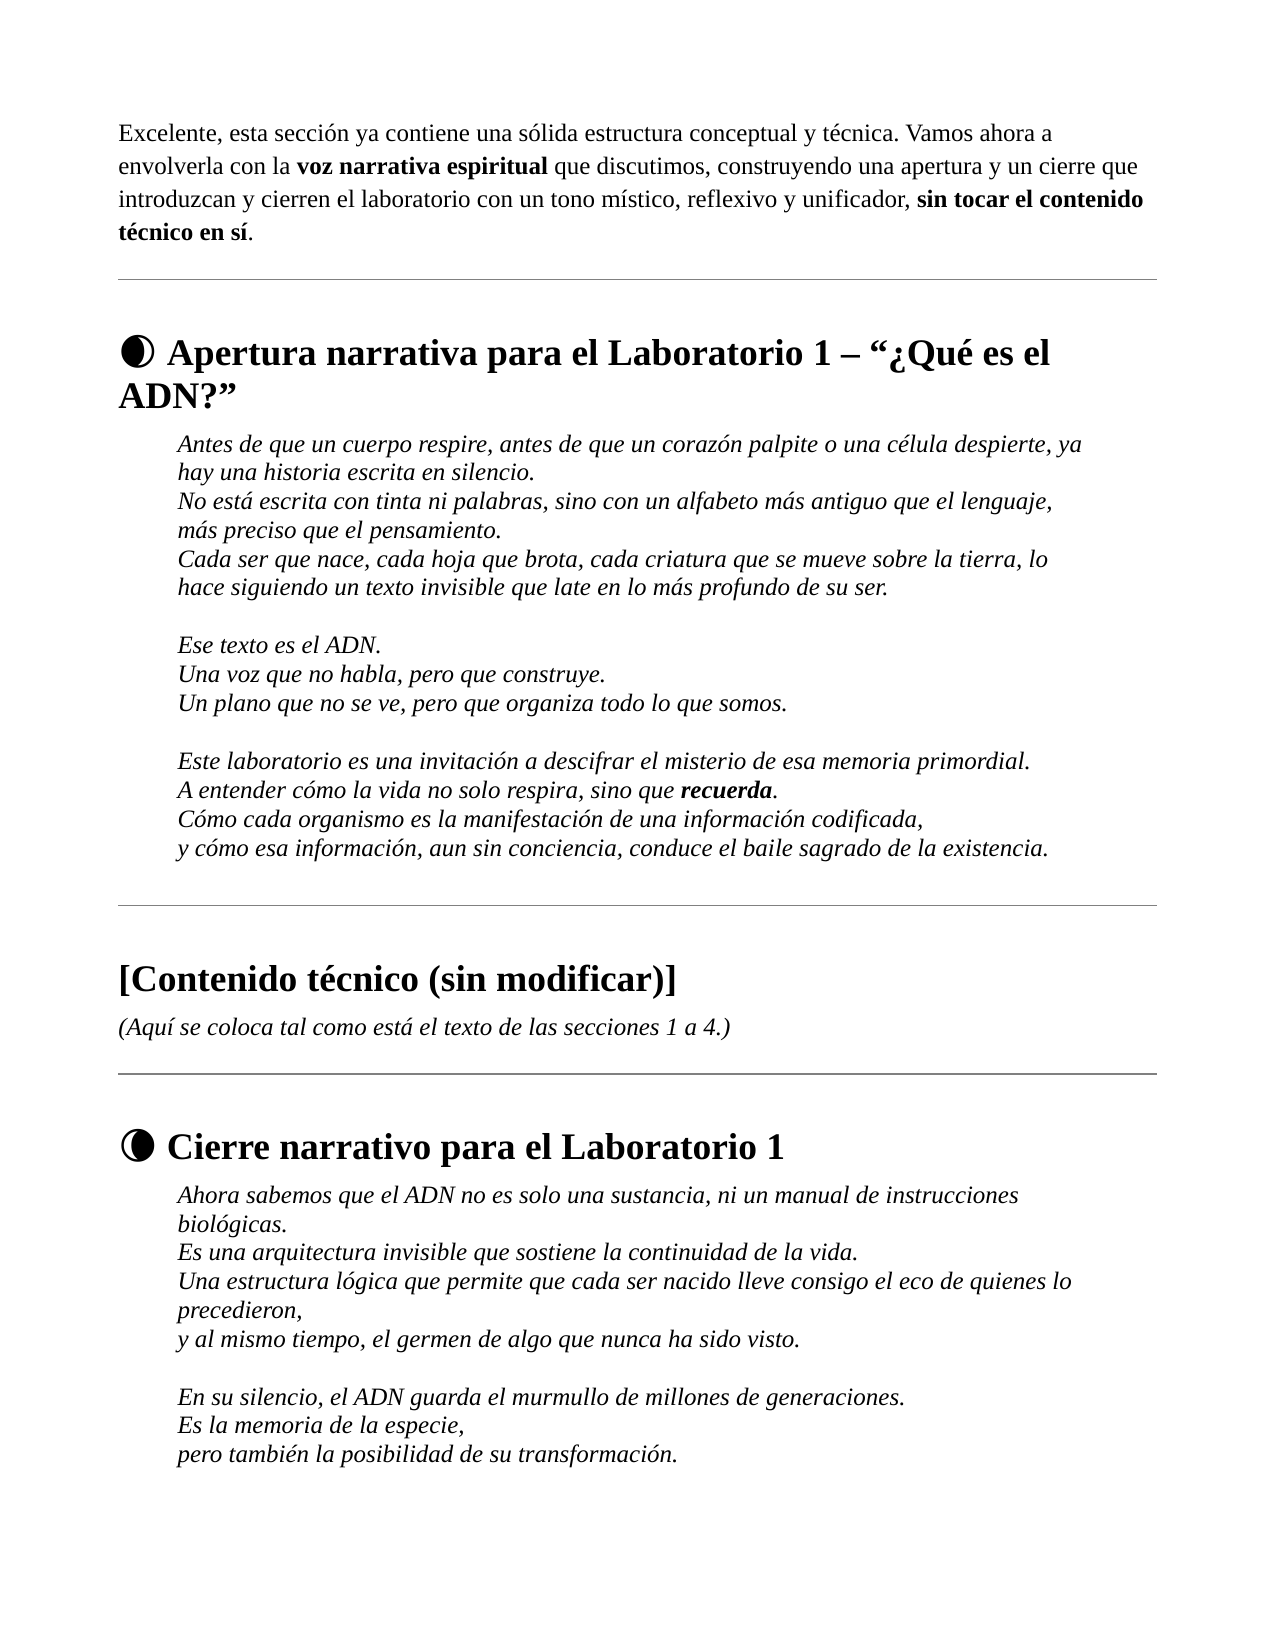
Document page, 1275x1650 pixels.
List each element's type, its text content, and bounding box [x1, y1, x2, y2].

text En su silencio, el ADN guarda el murmullo de millones de generaciones. Es la memoria de la especie, pero también la posibilidad de su transformación. [177, 1382, 1098, 1468]
text Ahora sabemos que el ADN no es solo una sustancia, ni un manual de instrucciones biológicas. Es una arquitectura invisible que sostiene la continuidad de la vida. Una estructura lógica que permite que cada ser nacido lleve consigo el eco de quienes lo precedieron, y al mismo tiempo, el germen de algo que nunca ha sido visto. [177, 1180, 1098, 1352]
subtitle [Contenido técnico (sin modificar)] [118, 956, 1157, 999]
subtitle 🌒 Apertura narrativa para el Laboratorio 1 – “¿Qué es el ADN?” [118, 330, 1157, 416]
text Antes de que un cuerpo respire, antes de que un corazón palpite o una célula despierte, ya hay una historia escrita en silencio. No está escrita con tinta ni palabras, sino con un alfabeto más antiguo que el lenguaje, más preciso que el pensamiento. Cada ser que nace, cada hoja que brota, cada criatura que se mueve sobre la tierra, lo hace siguiendo un texto invisible que late en lo más profundo de su ser. [177, 429, 1098, 601]
text (Aquí se coloca tal como está el texto de las secciones 1 a 4.) [118, 1012, 1157, 1040]
text Este laboratorio es una invitación a descifrar el misterio de esa memoria primordial. A entender cómo la vida no solo respira, sino que recuerda. Cómo cada organismo es la manifestación de una información codificada, y cómo esa información, aun sin conciencia, conduce el baile sagrado de la existencia. [177, 746, 1098, 861]
text Excelente, esta sección ya contiene una sólida estructura conceptual y técnica. Vamos ahora a envolverla con la voz narrativa espiritual que discutimos, construyendo una apertura y un cierre que introduzcan y cierren el laboratorio con un tono místico, reflexivo y unificador, sin tocar el contenido técnico en sí. [118, 118, 1157, 246]
text Ese texto es el ADN. Una voz que no habla, pero que construye. Un plano que no se ve, pero que organiza todo lo que somos. [177, 631, 1098, 717]
subtitle 🌘 Cierre narrativo para el Laboratorio 1 [118, 1124, 1157, 1167]
